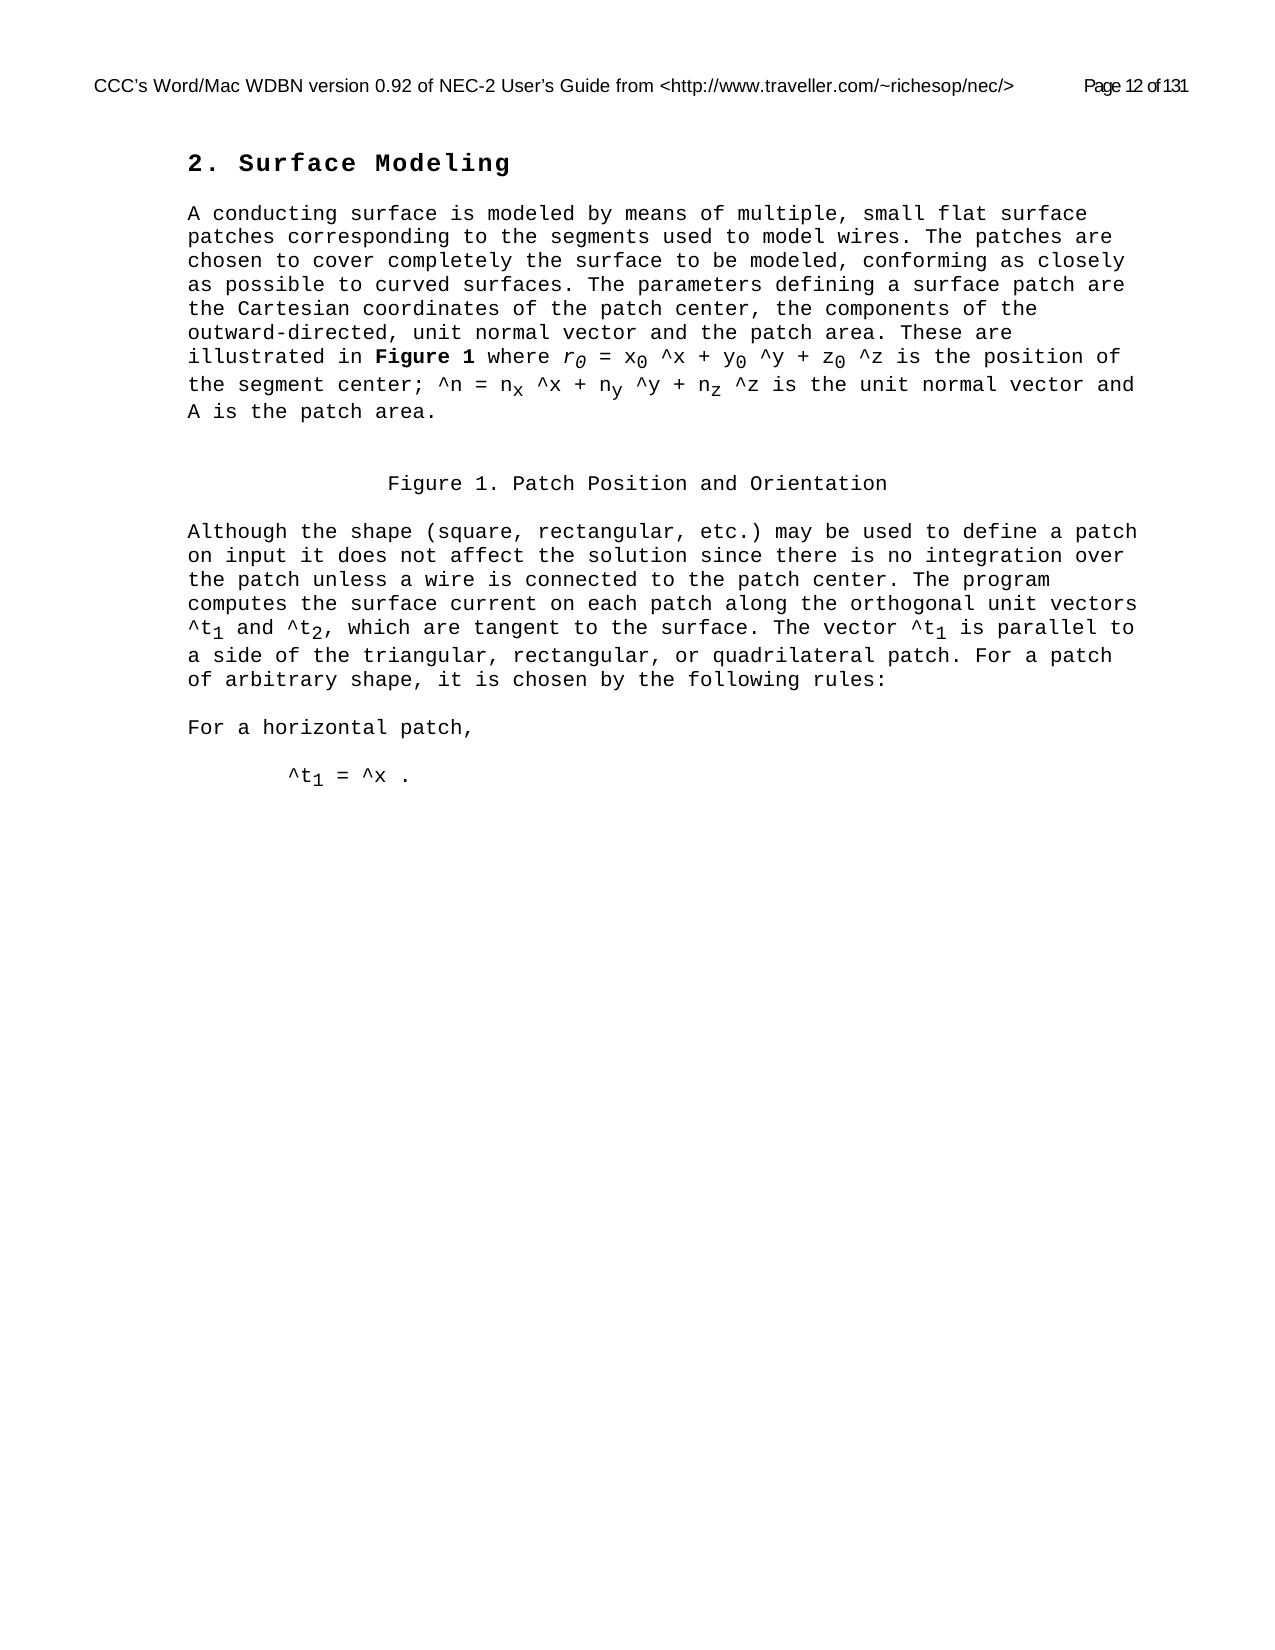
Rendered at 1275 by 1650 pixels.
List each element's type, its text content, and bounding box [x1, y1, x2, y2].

text outward-directed, unit normal vector and the patch area. These are [187, 322, 1181, 346]
text Although the shape (square, rectangular, etc.) may be used to define a patch [187, 521, 1181, 545]
text 2. Surface Modeling [187, 150, 1181, 178]
text For a horizontal patch, [187, 717, 1181, 741]
text patches corresponding to the segments used to model wires. The patches are [187, 226, 1181, 250]
text Figure 1. Patch Position and Orientation [187, 473, 1087, 497]
text illustrated in Figure 1 where r0 = x0 ^x + y0 ^y + z0 ^z is the position of [187, 346, 1181, 374]
text chosen to cover completely the surface to be modeled, conforming as closely [187, 250, 1181, 274]
text as possible to curved surfaces. The parameters defining a surface patch are [187, 274, 1181, 298]
text ^t1 = ^x . [187, 764, 1181, 792]
text on input it does not affect the solution since there is no integration over [187, 545, 1181, 569]
text a side of the triangular, rectangular, or quadrilateral patch. For a patch [187, 645, 1181, 669]
text of arbitrary shape, it is chosen by the following rules: [187, 669, 1181, 693]
text the patch unless a wire is connected to the patch center. The program [187, 569, 1181, 593]
text A is the patch area. [187, 401, 1181, 425]
text A conducting surface is modeled by means of multiple, small flat surface [187, 202, 1181, 226]
text the Cartesian coordinates of the patch center, the components of the [187, 298, 1181, 322]
text computes the surface current on each patch along the orthogonal unit vectors [187, 593, 1181, 617]
text ^t1 and ^t2, which are tangent to the surface. The vector ^t1 is parallel to [187, 617, 1181, 645]
text the segment center; ^n = nx ^x + ny ^y + nz ^z is the unit normal vector and [187, 374, 1181, 401]
